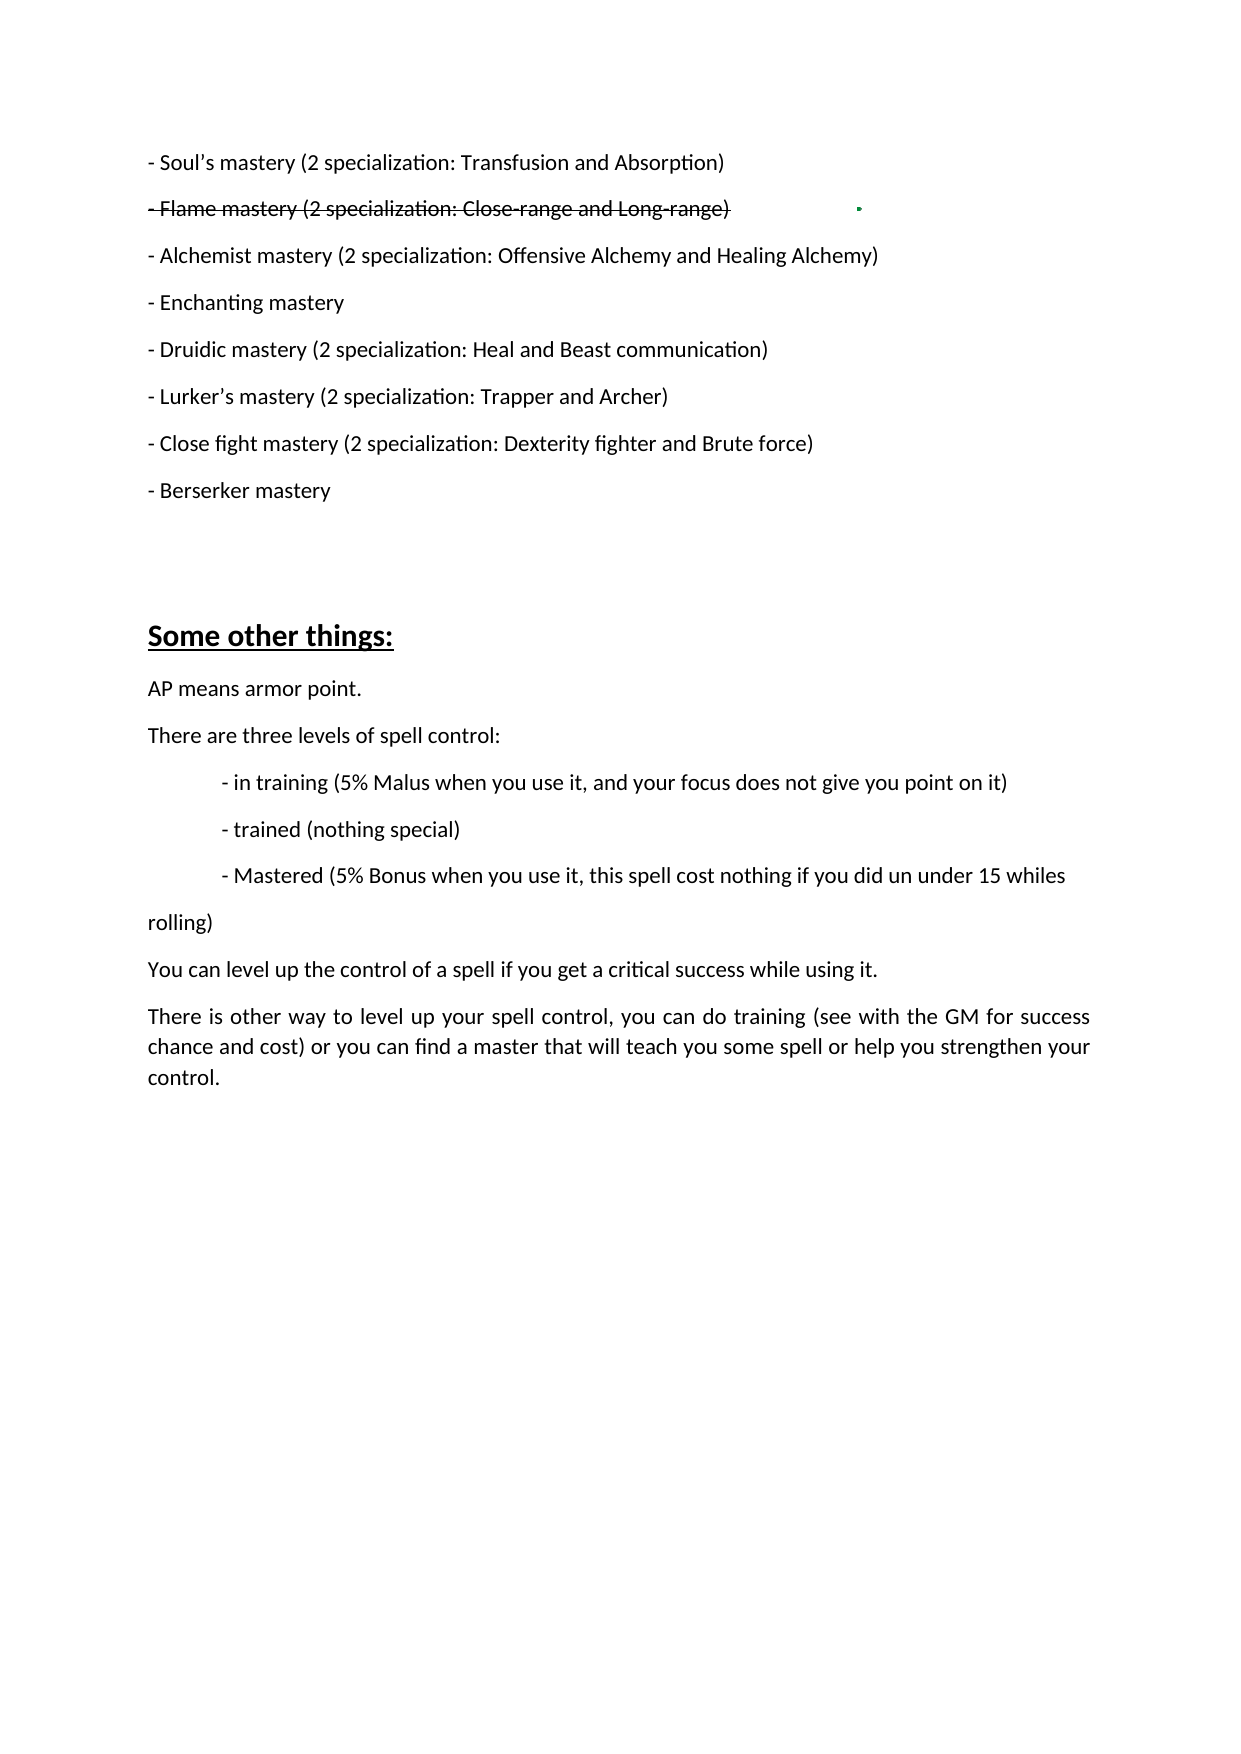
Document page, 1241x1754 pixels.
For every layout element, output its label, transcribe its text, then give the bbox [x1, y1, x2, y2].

text - Close fight mastery (2 specialization: Dexterity fighter and Brute force) [148, 429, 1093, 457]
text - Mastered (5% Bonus when you use it, this spell cost nothing if you did un under 15 whiles [148, 862, 1093, 890]
text You can level up the control of a spell if you get a critical success while using it. [148, 955, 1093, 983]
text - Druidic mastery (2 specialization: Heal and Beast communication) [148, 335, 1093, 363]
text - Alchemist mastery (2 specialization: Offensive Alchemy and Healing Alchemy) [148, 241, 1093, 269]
text - Enchanting mastery [148, 288, 1093, 316]
text - Flame mastery (2 specialization: Close-range and Long-range) [148, 194, 1093, 222]
text AP means armor point. [148, 674, 1093, 702]
text - in training (5% Malus when you use it, and your focus does not give you point on it) [148, 768, 1093, 796]
text - Berserker mastery [148, 476, 1093, 504]
text - trained (nothing special) [148, 815, 1093, 843]
text - Lurker’s mastery (2 specialization: Trapper and Archer) [148, 382, 1093, 410]
text rolling) [148, 908, 1093, 937]
text There is other way to level up your spell control, you can do training (see with the GM for success chance and cost) or you can find a master that will teach you some spell or help you strengthen your control. [148, 1002, 1093, 1091]
text - Soul’s mastery (2 specialization: Transfusion and Absorption) [148, 148, 1093, 176]
text There are three levels of spell control: [148, 721, 1093, 749]
text Some other things: [148, 616, 1093, 654]
